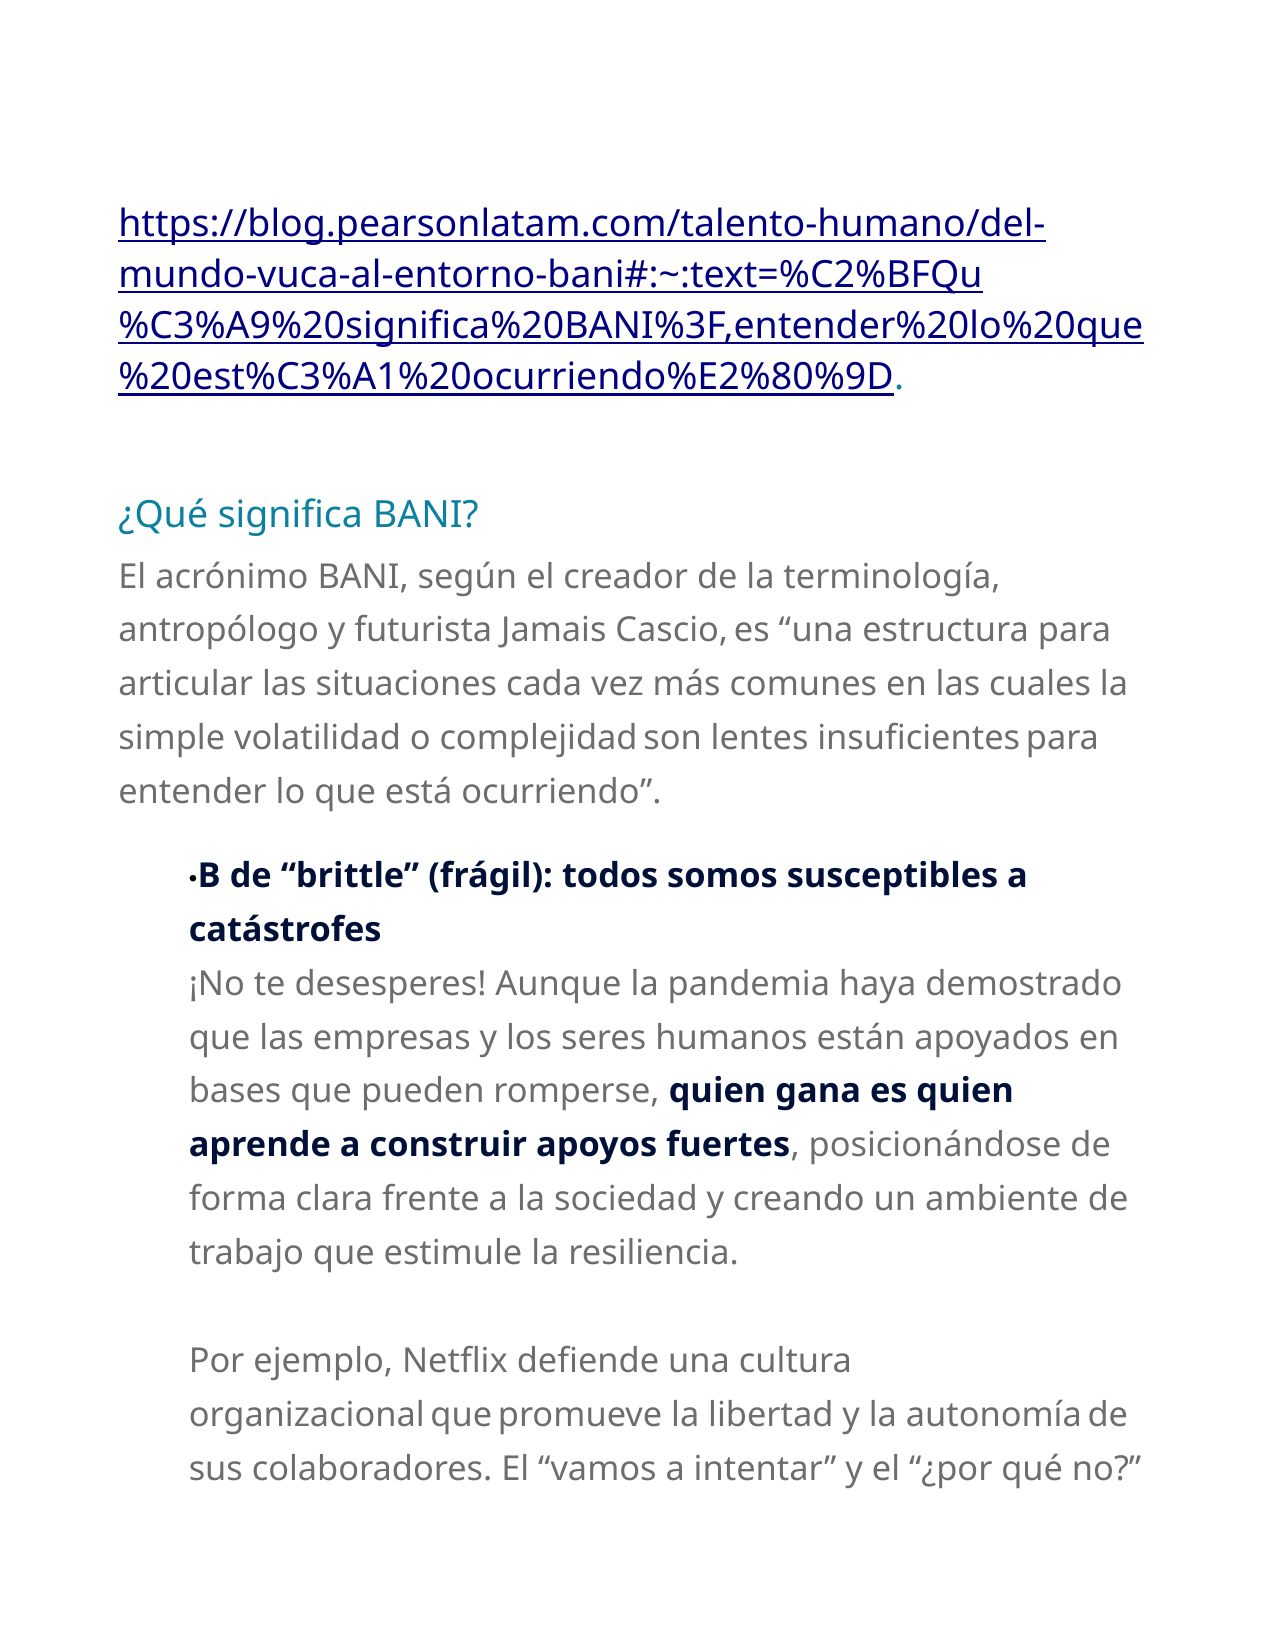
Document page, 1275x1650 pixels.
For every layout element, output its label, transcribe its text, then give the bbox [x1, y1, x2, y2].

subtitle https://blog.pearsonlatam.com/talento-humano/del-mundo-vuca-al-entorno-bani#:~:text=%C2%BFQu%C3%A9%20significa%20BANI%3F,entender%20lo%20que%20est%C3%A1%20ocurriendo%E2%80%9D. [118, 196, 1157, 401]
list B de “brittle” (frágil): todos somos susceptibles a catástrofes ¡No te desesperes! Aunque la pandemia haya demostrado que las empresas y los seres humanos están apoyados en bases que pueden romperse, quien gana es quien aprende a construir apoyos fuertes, posicionándose de forma clara frente a la sociedad y creando un ambiente de trabajo que estimule la resiliencia. Por ejemplo, Netflix defiende una cultura organizacional que promueve la libertad y la autonomía de sus colaboradores. El “vamos a intentar” y el “¿por qué no?” [118, 851, 1157, 1490]
text El acrónimo BANI, según el creador de la terminología, antropólogo y futurista Jamais Cascio, es “una estructura para articular las situaciones cada vez más comunes en las cuales la simple volatilidad o complejidad son lentes insuficientes para entender lo que está ocurriendo”. [118, 551, 1157, 813]
subtitle ¿Qué significa BANI? [118, 488, 1157, 539]
